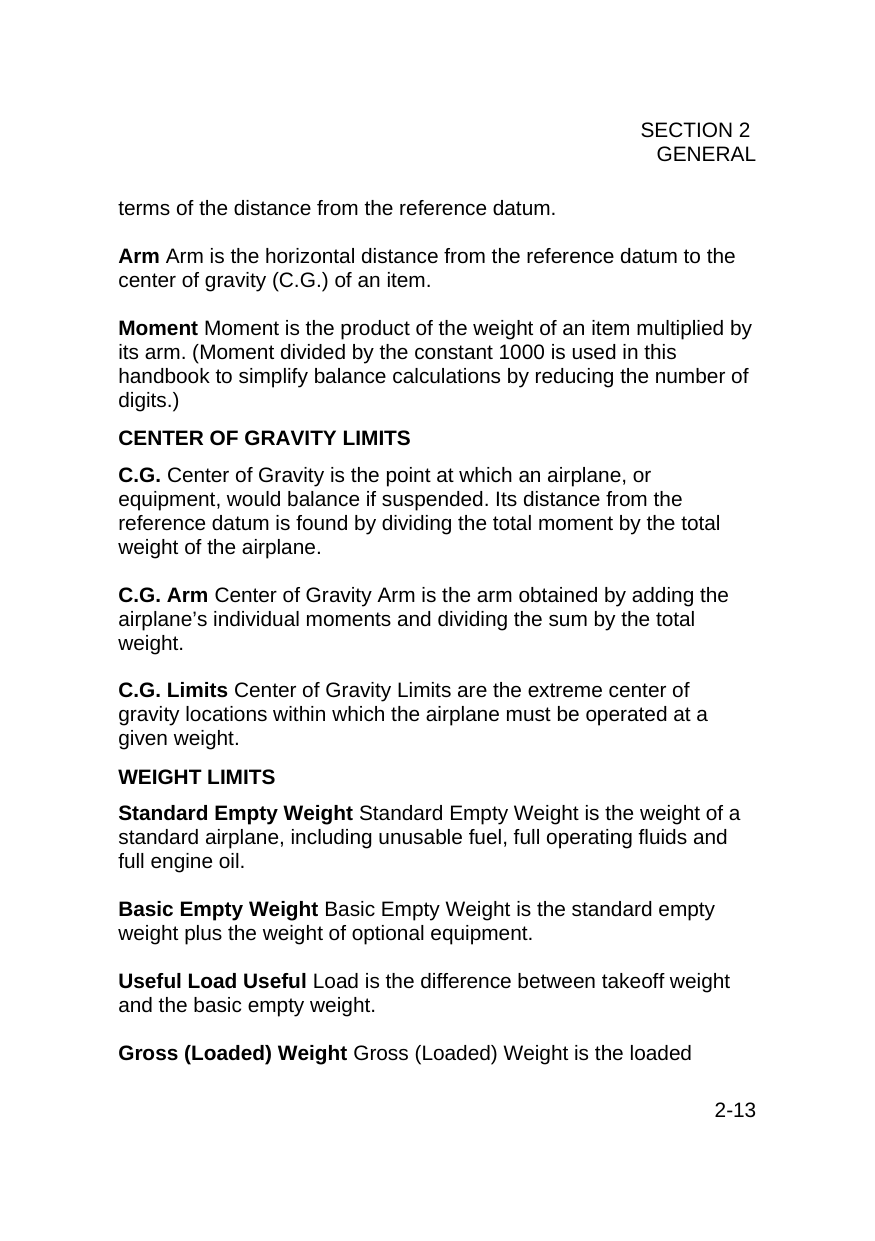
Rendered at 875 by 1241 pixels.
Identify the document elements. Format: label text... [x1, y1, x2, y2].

text Arm Arm is the horizontal distance from the reference datum to the center of gravity (C.G.) of an item. [118, 244, 756, 292]
text Gross (Loaded) Weight Gross (Loaded) Weight is the loaded [118, 1041, 756, 1065]
text terms of the distance from the reference datum. [118, 196, 756, 220]
text C.G. Arm Center of Gravity Arm is the arm obtained by adding the airplane’s individual moments and dividing the sum by the total weight. [118, 582, 756, 654]
text C.G. Center of Gravity is the point at which an airplane, or equipment, would balance if suspended. Its distance from the reference datum is found by dividing the total moment by the total weight of the airplane. [118, 463, 756, 558]
text Moment Moment is the product of the weight of an item multiplied by its arm. (Moment divided by the constant 1000 is used in this handbook to simplify balance calculations by reducing the number of digits.) [118, 316, 756, 412]
text Basic Empty Weight Basic Empty Weight is the standard empty weight plus the weight of optional equipment. [118, 897, 756, 945]
text Standard Empty Weight Standard Empty Weight is the weight of a standard airplane, including unusable fuel, full operating fluids and full engine oil. [118, 801, 756, 873]
subtitle WEIGHT LIMITS [118, 765, 756, 789]
text C.G. Limits Center of Gravity Limits are the extreme center of gravity locations within which the airplane must be operated at a given weight. [118, 678, 756, 750]
text Useful Load Useful Load is the difference between takeoff weight and the basic empty weight. [118, 969, 756, 1017]
subtitle CENTER OF GRAVITY LIMITS [118, 426, 756, 450]
